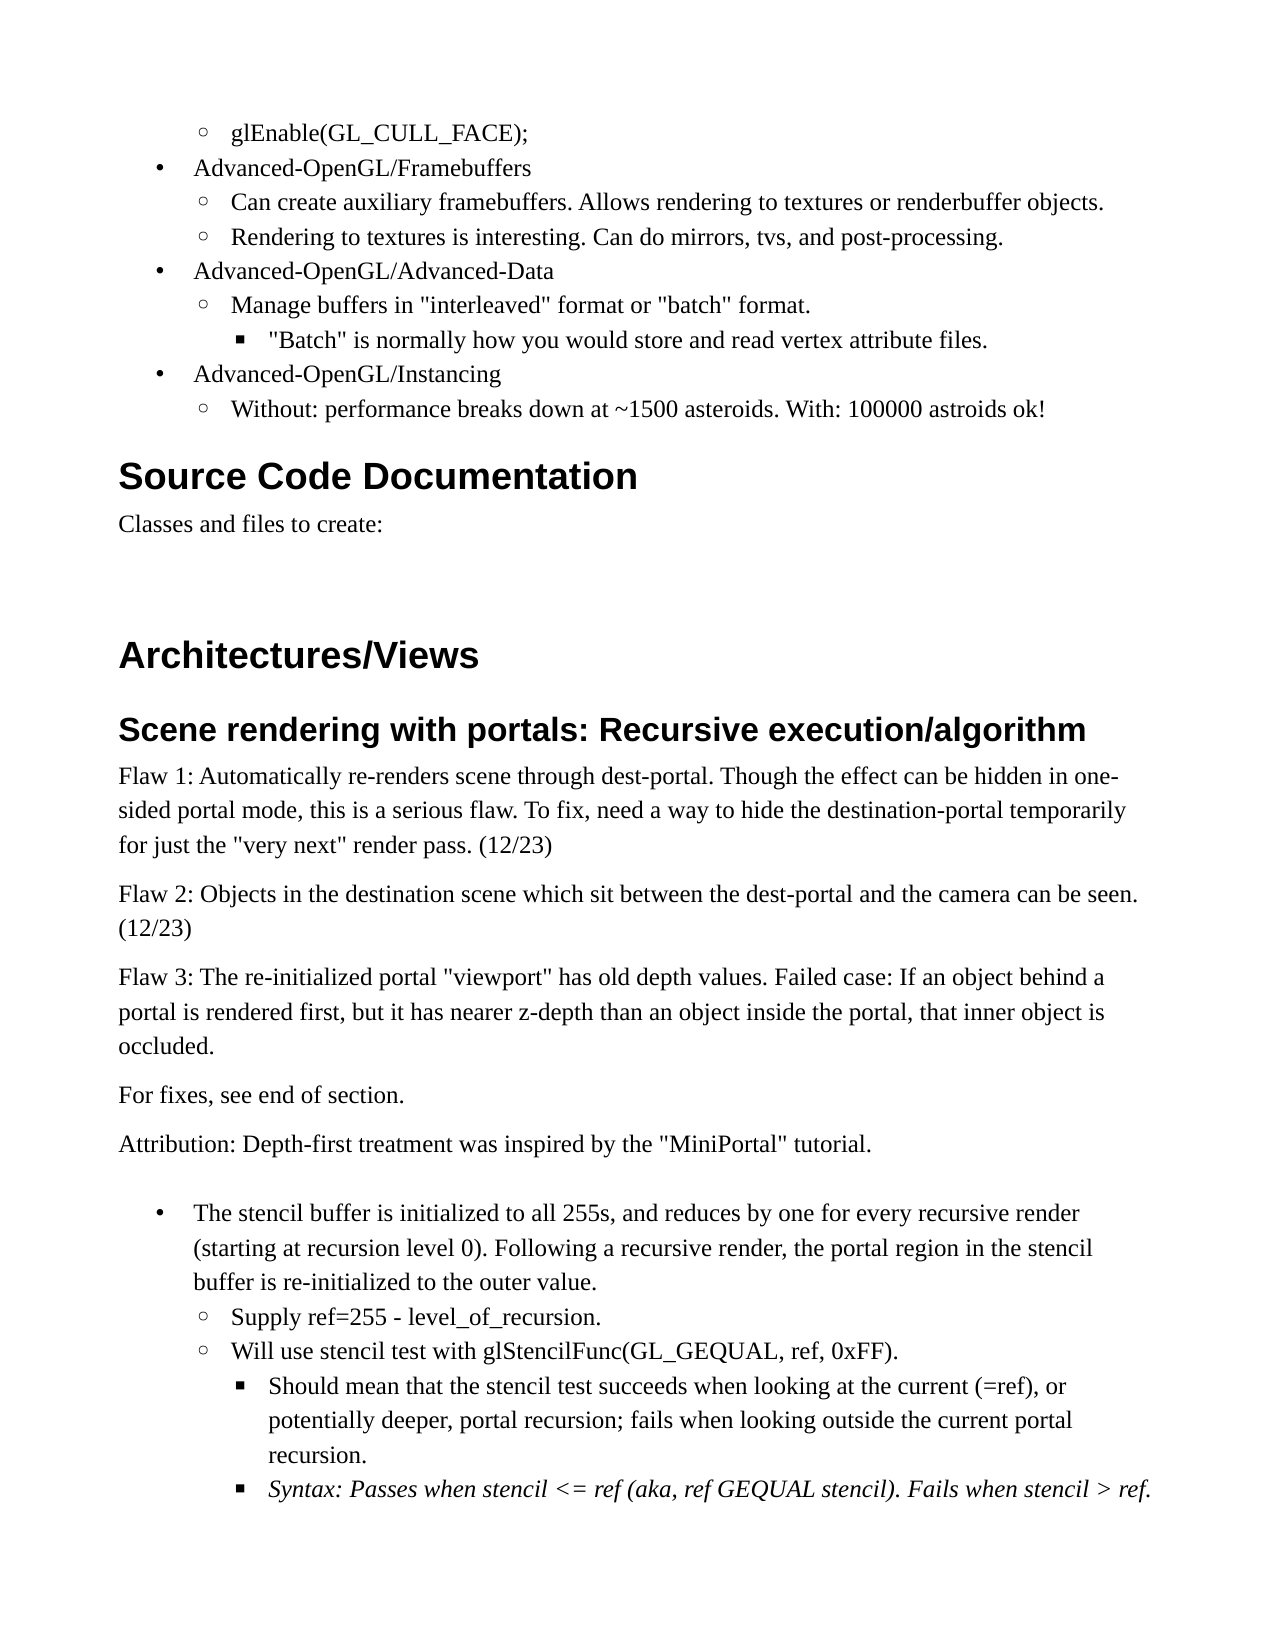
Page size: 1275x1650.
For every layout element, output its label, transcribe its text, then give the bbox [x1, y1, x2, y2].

text For fixes, see end of section. [118, 1080, 1157, 1109]
list The stencil buffer is initialized to all 255s, and reduces by one for every recursive render (starting at recursion level 0). Following a recursive render, the portal region in the stencil buffer is re-initialized to the outer value. [156, 1198, 1157, 1296]
text Flaw 1: Automatically re-renders scene through dest-portal. Though the effect can be hidden in one-sided portal mode, this is a serious flaw. To fix, need a way to hide the destination-portal temporarily for just the "very next" render pass. (12/23) [118, 761, 1157, 858]
list Should mean that the stencil test succeeds when looking at the current (=ref), or potentially deeper, portal recursion; fails when looking outside the current portal recursion. [231, 1371, 1157, 1468]
text Flaw 3: The re-initialized portal "viewport" has old depth values. Failed case: If an object behind a portal is rendered first, but it has nearer z-depth than an object inside the portal, that inner object is occluded. [118, 962, 1157, 1060]
list Advanced-OpenGL/Advanced-Data [156, 256, 1157, 285]
subtitle Source Code Documentation [118, 453, 1157, 497]
list Rendering to textures is interesting. Can do mirrors, tvs, and post-processing. [193, 222, 1157, 250]
list Syntax: Passes when stencil <= ref (aka, ref GEQUAL stencil). Fails when stencil > ref. [231, 1474, 1157, 1503]
list Advanced-OpenGL/Framebuffers [156, 153, 1157, 181]
text Flaw 2: Objects in the destination scene which sit between the dest-portal and the camera can be seen. (12/23) [118, 879, 1157, 942]
subtitle Architectures/Views [118, 633, 1157, 676]
list glEnable(GL_CULL_FACE); [193, 118, 1157, 147]
subtitle Scene rendering with portals: Recursive execution/algorithm [118, 710, 1157, 748]
list Advanced-OpenGL/Instancing [156, 359, 1157, 388]
text Attribution: Depth-first treatment was inspired by the "MiniPortal" tutorial. [118, 1129, 1157, 1158]
list "Batch" is normally how you would store and read vertex attribute files. [231, 325, 1157, 354]
list Supply ref=255 - level_of_recursion. [193, 1302, 1157, 1331]
list Can create auxiliary framebuffers. Allows rendering to textures or renderbuffer objects. [193, 187, 1157, 216]
list Will use stencil test with glStencilFunc(GL_GEQUAL, ref, 0xFF). [193, 1336, 1157, 1365]
list Without: performance breaks down at ~1500 asteroids. With: 100000 astroids ok! [193, 394, 1157, 423]
text Classes and files to create: [118, 509, 1157, 538]
list Manage buffers in "interleaved" format or "batch" format. [193, 291, 1157, 319]
